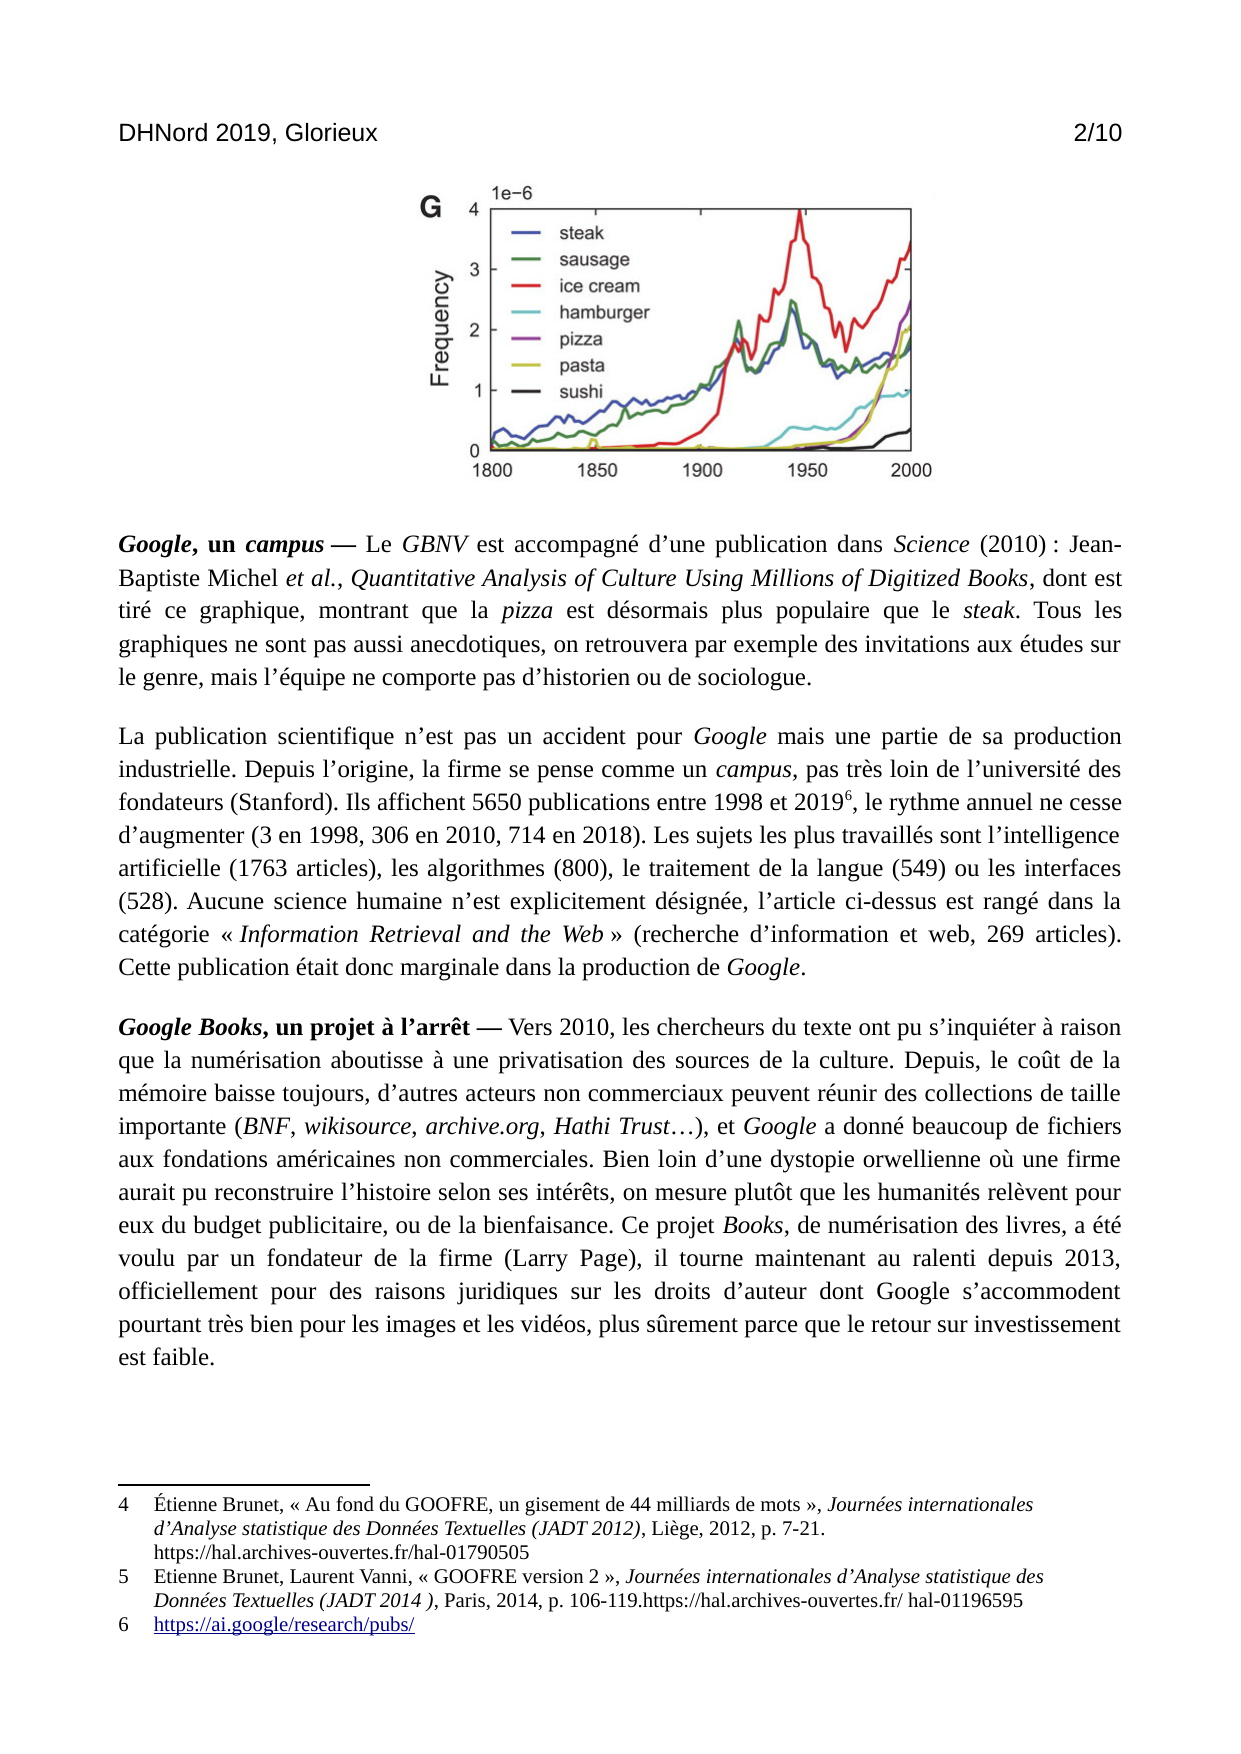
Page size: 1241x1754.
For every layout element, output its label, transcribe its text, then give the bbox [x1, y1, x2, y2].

picture [417, 177, 937, 489]
text https://ai.google/research/pubs/ [118, 1612, 1122, 1636]
text Étienne Brunet, « Au fond du GOOFRE, un gisement de 44 milliards de mots », Journées internationales d’Analyse statistique des Données Textuelles (JADT 2012), Liège, 2012, p. 7-21. https://hal.archives-ouvertes.fr/hal-01790505 [118, 1491, 1122, 1564]
text Google Books, un projet à l’arrêt — Vers 2010, les chercheurs du texte ont pu s’inquiéter à raison que la numérisation aboutisse à une privatisation des sources de la culture. Depuis, le coût de la mémoire baisse toujours, d’autres acteurs non commerciaux peuvent réunir des collections de taille importante (BNF, wikisource, archive.org, Hathi Trust…), et Google a donné beaucoup de fichiers aux fondations américaines non commerciales. Bien loin d’une dystopie orwellienne où une firme aurait pu reconstruire l’histoire selon ses intérêts, on mesure plutôt que les humanités relèvent pour eux du budget publicitaire, ou de la bienfaisance. Ce projet Books, de numérisation des livres, a été voulu par un fondateur de la firme (Larry Page), il tourne maintenant au ralenti depuis 2013, officiellement pour des raisons juridiques sur les droits d’auteur dont Google s’accommodent pourtant très bien pour les images et les vidéos, plus sûrement parce que le retour sur investissement est faible. [118, 1012, 1122, 1371]
text Etienne Brunet, Laurent Vanni, « GOOFRE version 2 », Journées internationales d’Analyse statistique des Données Textuelles (JADT 2014 ), Paris, 2014, p. 106-119.https://hal.archives-ouvertes.fr/ hal-01196595 [118, 1564, 1122, 1612]
text Google, un campus — Le GBNV est accompagné d’une publication dans Science (2010) : Jean-Baptiste Michel et al., Quantitative Analysis of Culture Using Millions of Digitized Books, dont est tiré ce graphique, montrant que la pizza est désormais plus populaire que le steak. Tous les graphiques ne sont pas aussi anecdotiques, on retrouvera par exemple des invitations aux études sur le genre, mais l’équipe ne comporte pas d’historien ou de sociologue. [118, 529, 1122, 690]
text La publication scientifique n’est pas un accident pour Google mais une partie de sa production industrielle. Depuis l’origine, la firme se pense comme un campus, pas très loin de l’université des fondateurs (Stanford). Ils affichent 5650 publications entre 1998 et 2019, le rythme annuel ne cesse d’augmenter (3 en 1998, 306 en 2010, 714 en 2018). Les sujets les plus travaillés sont l’intelligence artificielle (1763 articles), les algorithmes (800), le traitement de la langue (549) ou les interfaces (528). Aucune science humaine n’est explicitement désignée, l’article ci-dessus est rangé dans la catégorie « Information Retrieval and the Web » (recherche d’information et web, 269 articles). Cette publication était donc marginale dans la production de Google. [118, 721, 1122, 981]
